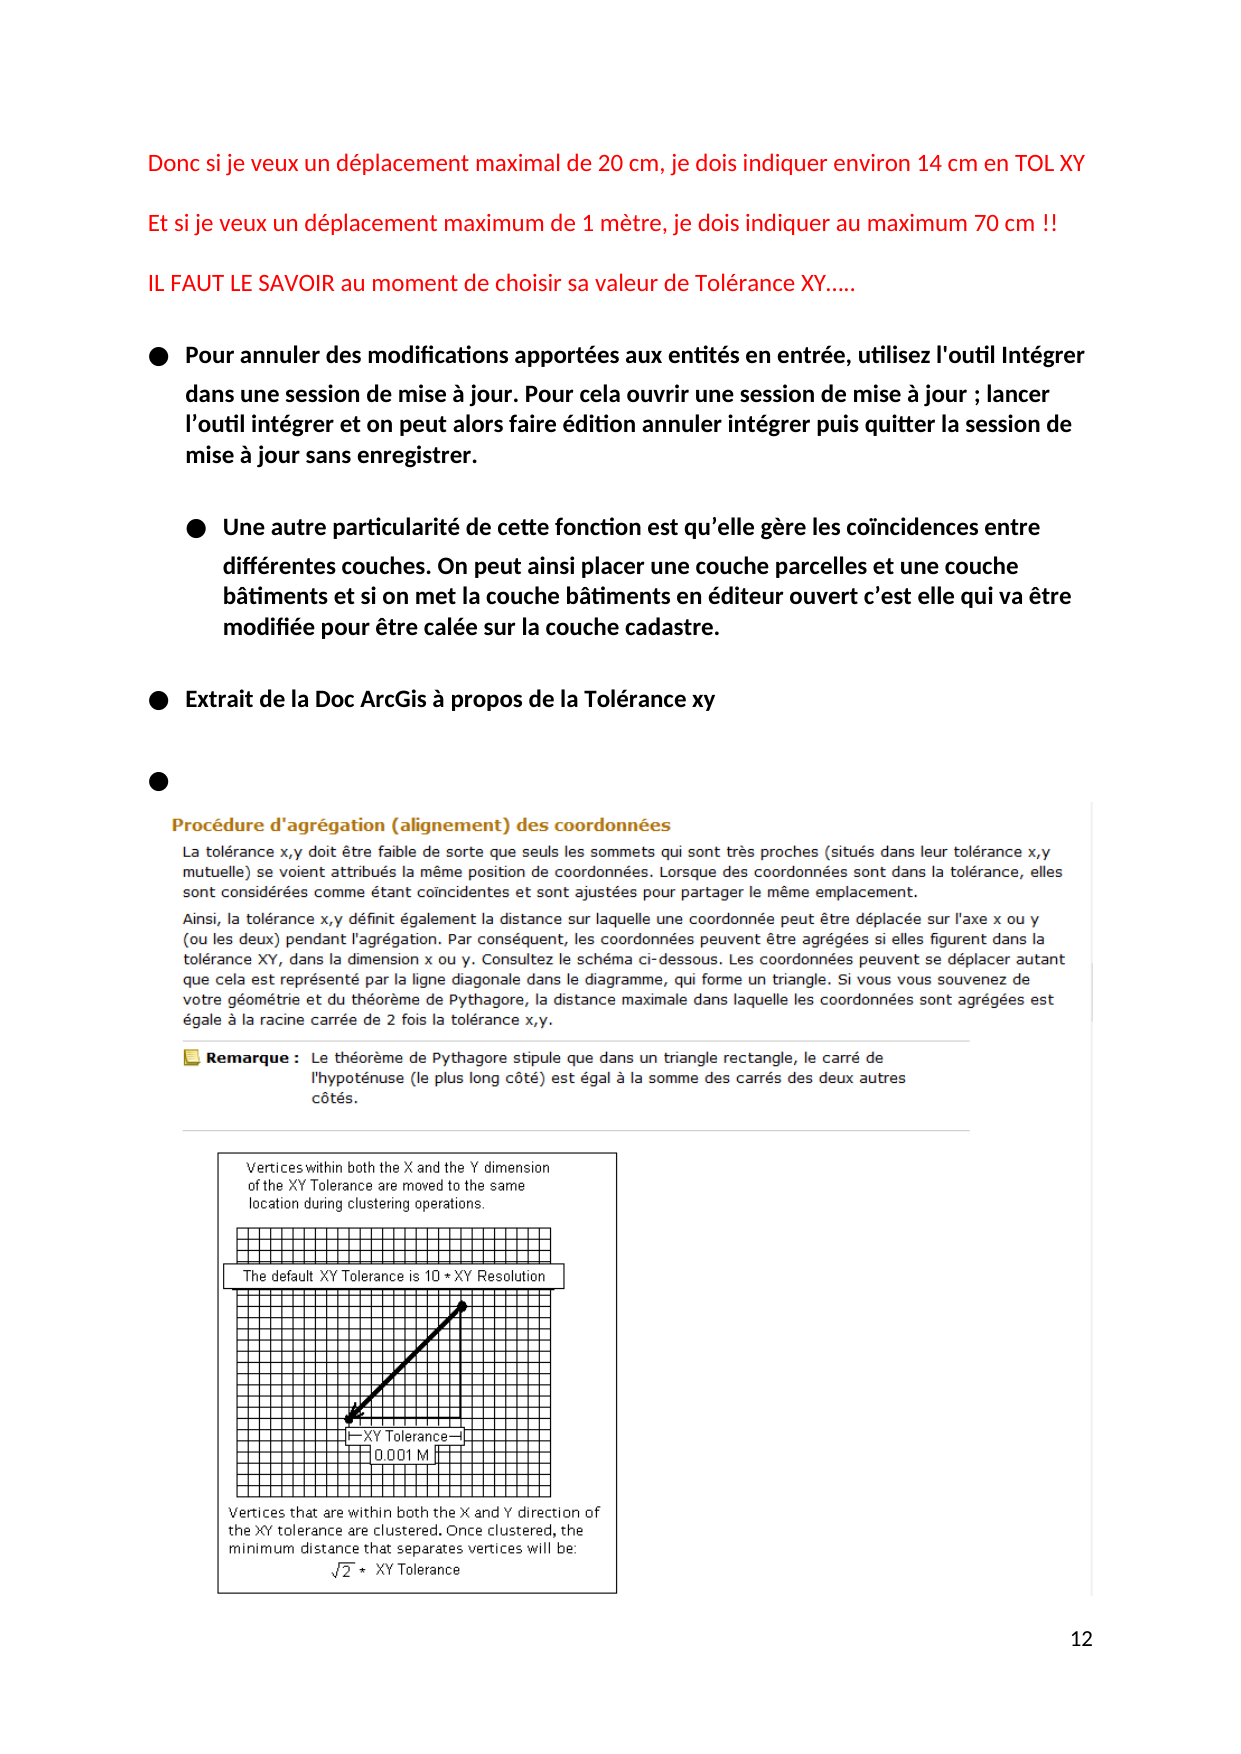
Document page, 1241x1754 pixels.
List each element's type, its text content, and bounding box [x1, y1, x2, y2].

text Et si je veux un déplacement maximum de 1 mètre, je dois indiquer au maximum 70 cm !! [148, 207, 1093, 238]
list Extrait de la Doc ArcGis à propos de la Tolérance xy [148, 671, 1093, 722]
text Donc si je veux un déplacement maximal de 20 cm, je dois indiquer environ 14 cm en TOL XY [148, 148, 1093, 178]
list Pour annuler des modifications apportées aux entités en entrée, utilisez l'outil Intégrer dans une session de mise à jour. Pour cela ouvrir une session de mise à jour ; lancer l’outil intégrer et on peut alors faire édition annuler intégrer puis quitter la session de mise à jour sans enregistrer. [148, 327, 1093, 469]
list Une autre particularité de cette fonction est qu’elle gère les coïncidences entre différentes couches. On peut ainsi placer une couche parcelles et une couche bâtiments et si on met la couche bâtiments en éditeur ouvert c’est elle qui va être modifiée pour être calée sur la couche cadastre. [185, 499, 1093, 641]
picture [147, 802, 1093, 1596]
text IL FAUT LE SAVOIR au moment de choisir sa valeur de Tolérance XY….. [148, 267, 1093, 297]
